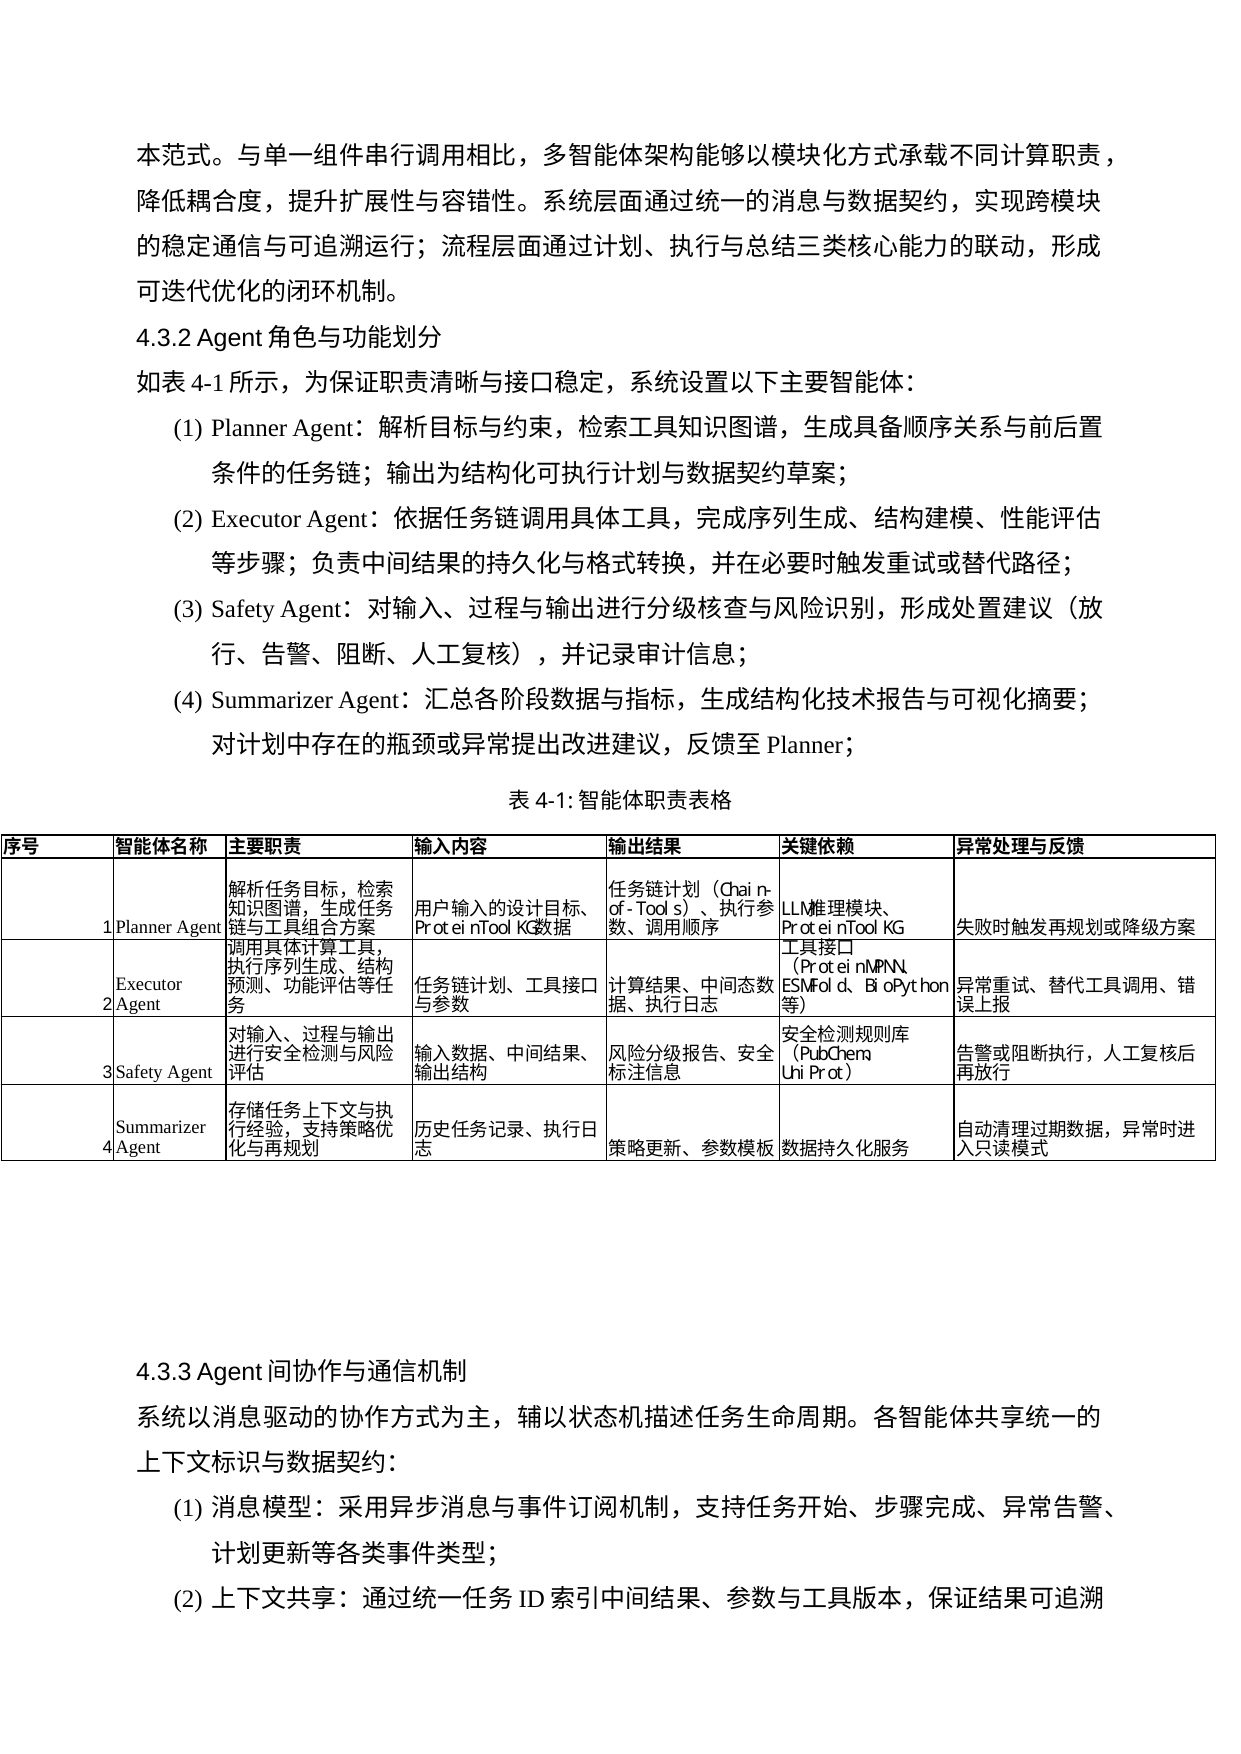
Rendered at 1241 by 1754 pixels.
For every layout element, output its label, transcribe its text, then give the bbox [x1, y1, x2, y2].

list Planner Agent：解析目标与约束，检索工具知识图谱，生成具备顺序关系与前后置条件的任务链；输出为结构化可执行计划与数据契约草案； [173, 408, 1104, 489]
list Executor Agent：依据任务链调用具体工具，完成序列生成、结构建模、性能评估等步骤；负责中间结果的持久化与格式转换，并在必要时触发重试或替代路径； [173, 498, 1104, 580]
list Safety Agent：对输入、过程与输出进行分级核查与风险识别，形成处置建议（放行、告警、阻断、人工复核），并记录审计信息； [173, 589, 1104, 671]
text 系统以消息驱动的协作方式为主，辅以状态机描述任务生命周期。各智能体共享统一的上下文标识与数据契约： [136, 1397, 1104, 1479]
text 如表4-1所示，为保证职责清晰与接口稳定，系统设置以下主要智能体： [136, 362, 1104, 399]
list Summarizer Agent：汇总各阶段数据与指标，生成结构化技术报告与可视化摘要；对计划中存在的瓶颈或异常提出改进建议，反馈至 Planner； [173, 679, 1104, 761]
subtitle 4.3.3 Agent间协作与通信机制 [136, 1352, 1104, 1388]
list 消息模型：采用异步消息与事件订阅机制，支持任务开始、步骤完成、异常告警、计划更新等各类事件类型； [173, 1488, 1104, 1569]
text 本系统采用多智能体协作架构，以“任务分解—并行执行—结果汇总—闭环改进”为基本范式。与单一组件串行调用相比，多智能体架构能够以模块化方式承载不同计算职责，降低耦合度，提升扩展性与容错性。系统层面通过统一的消息与数据契约，实现跨模块的稳定通信与可追溯运行；流程层面通过计划、执行与总结三类核心能力的联动，形成可迭代优化的闭环机制。 [136, 136, 1104, 308]
list 上下文共享：通过统一任务ID索引中间结果、参数与工具版本，保证结果可追溯 [173, 1578, 1104, 1615]
text 表 4-1: 智能体职责表格 [136, 783, 1104, 814]
subtitle 4.3.2 Agent角色与功能划分 [136, 317, 1104, 353]
